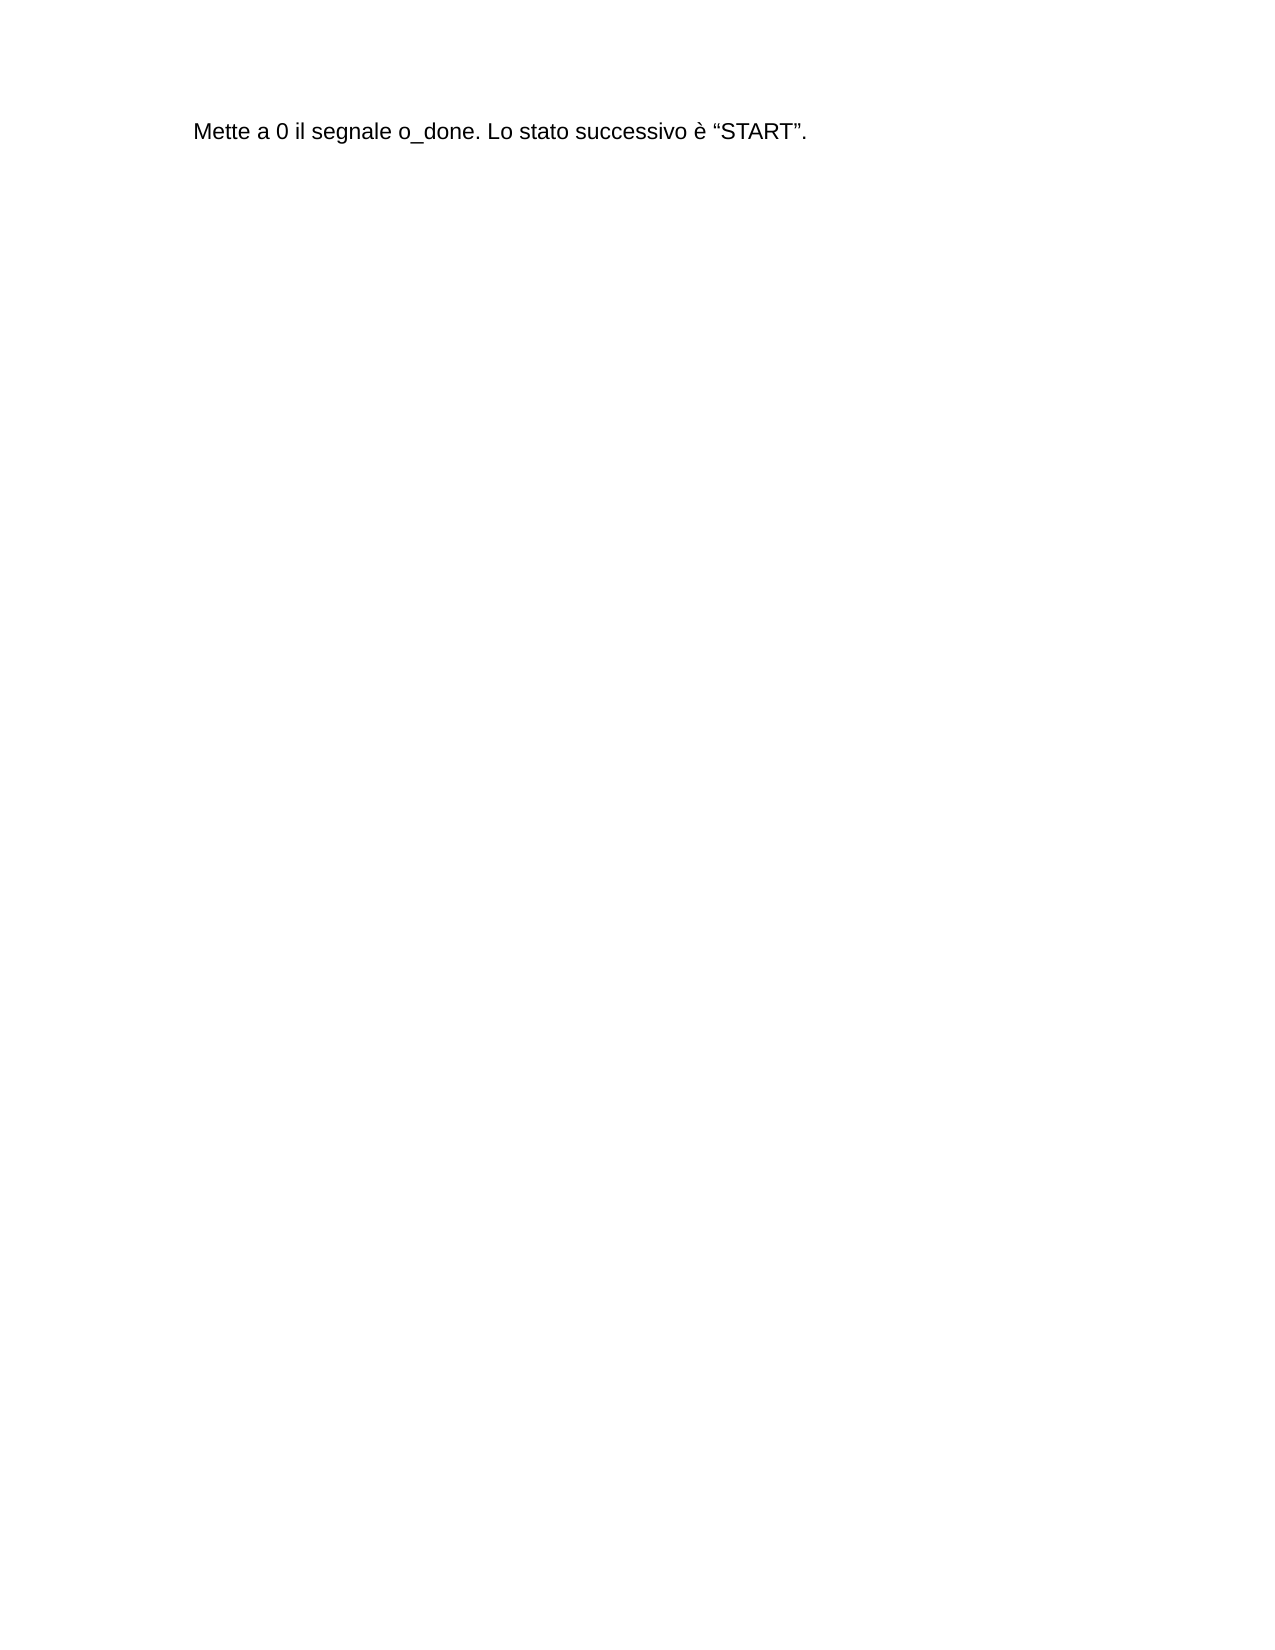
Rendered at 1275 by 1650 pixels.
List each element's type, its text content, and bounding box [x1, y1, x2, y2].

list Mette a 0 il segnale o_done. Lo stato successivo è “START”. [156, 118, 1157, 144]
